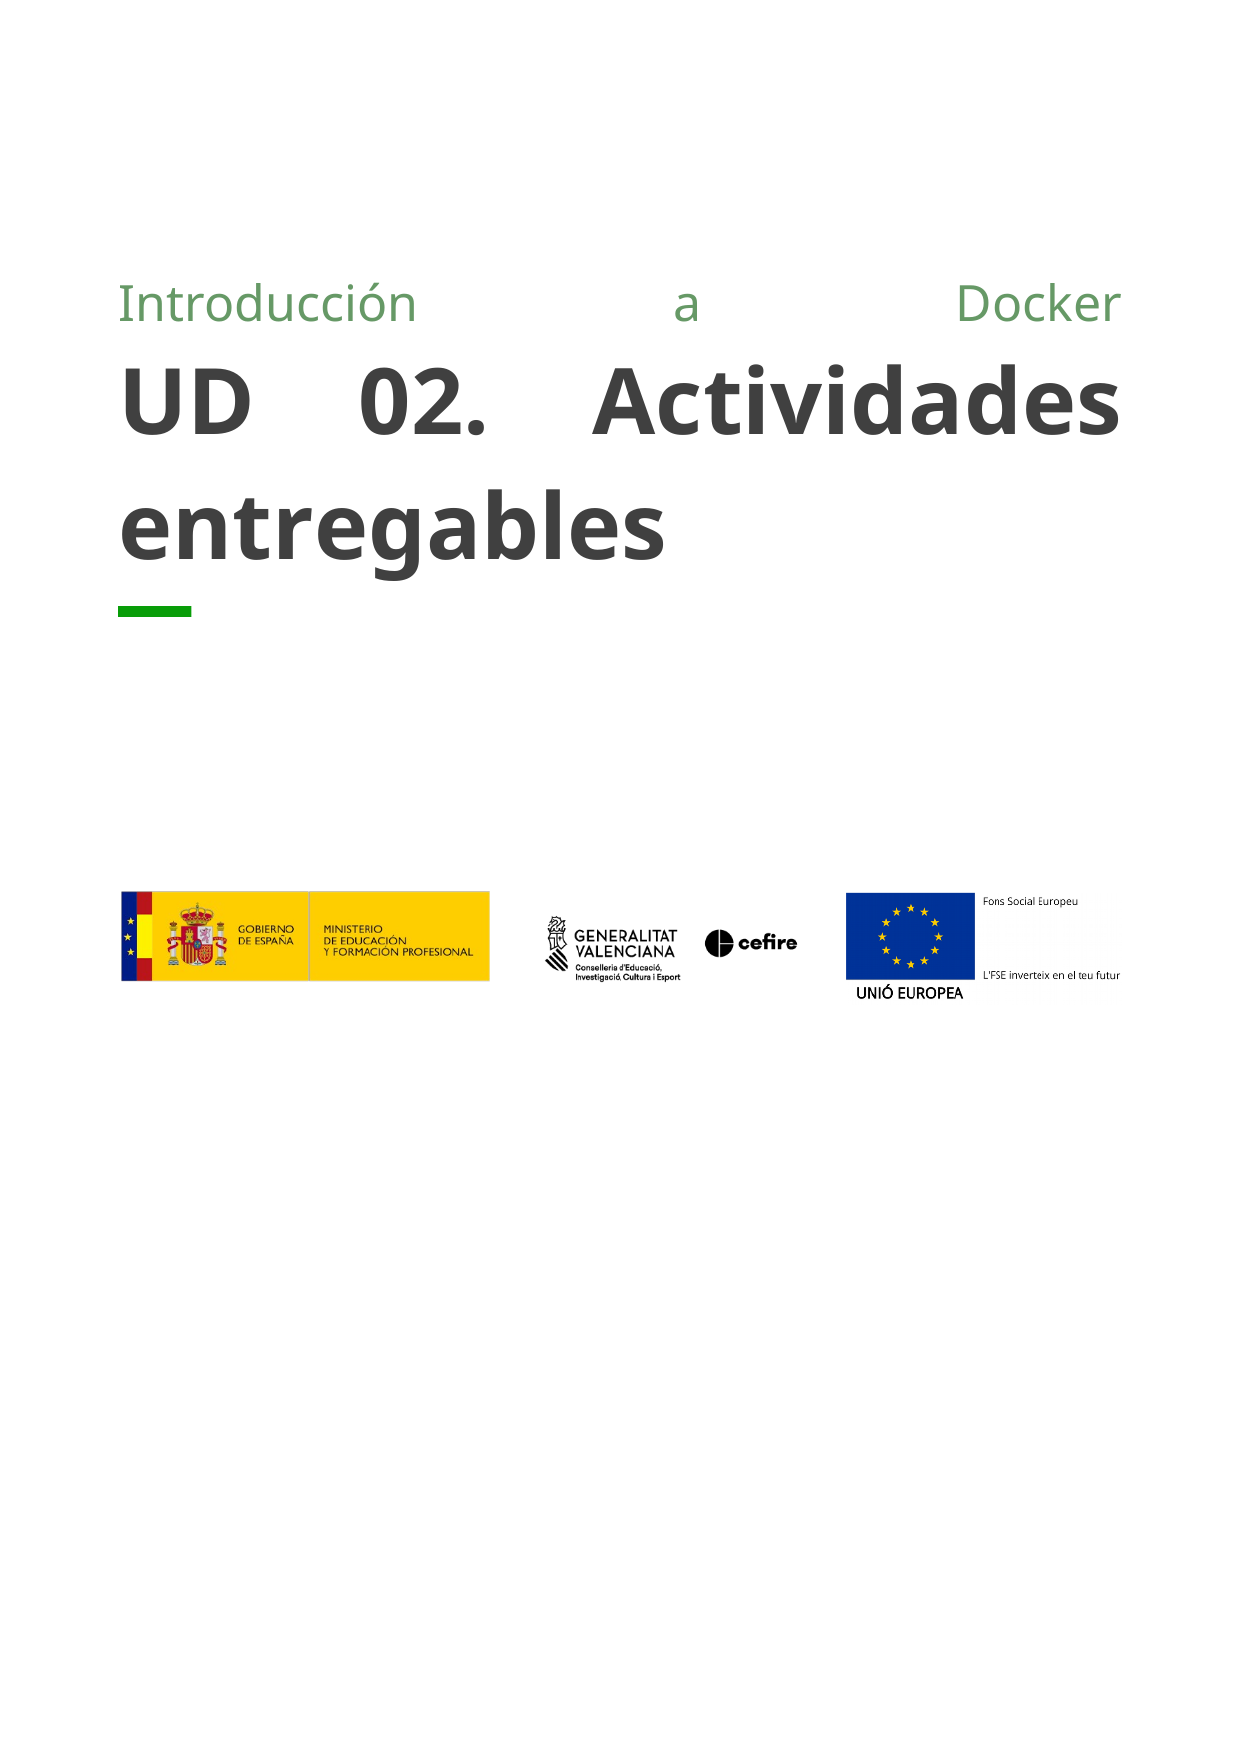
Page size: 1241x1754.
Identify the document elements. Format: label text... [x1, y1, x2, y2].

title Introducción a Docker UD 02. Actividades entregables [118, 268, 1122, 586]
picture [118, 606, 192, 617]
picture [118, 885, 1123, 1005]
